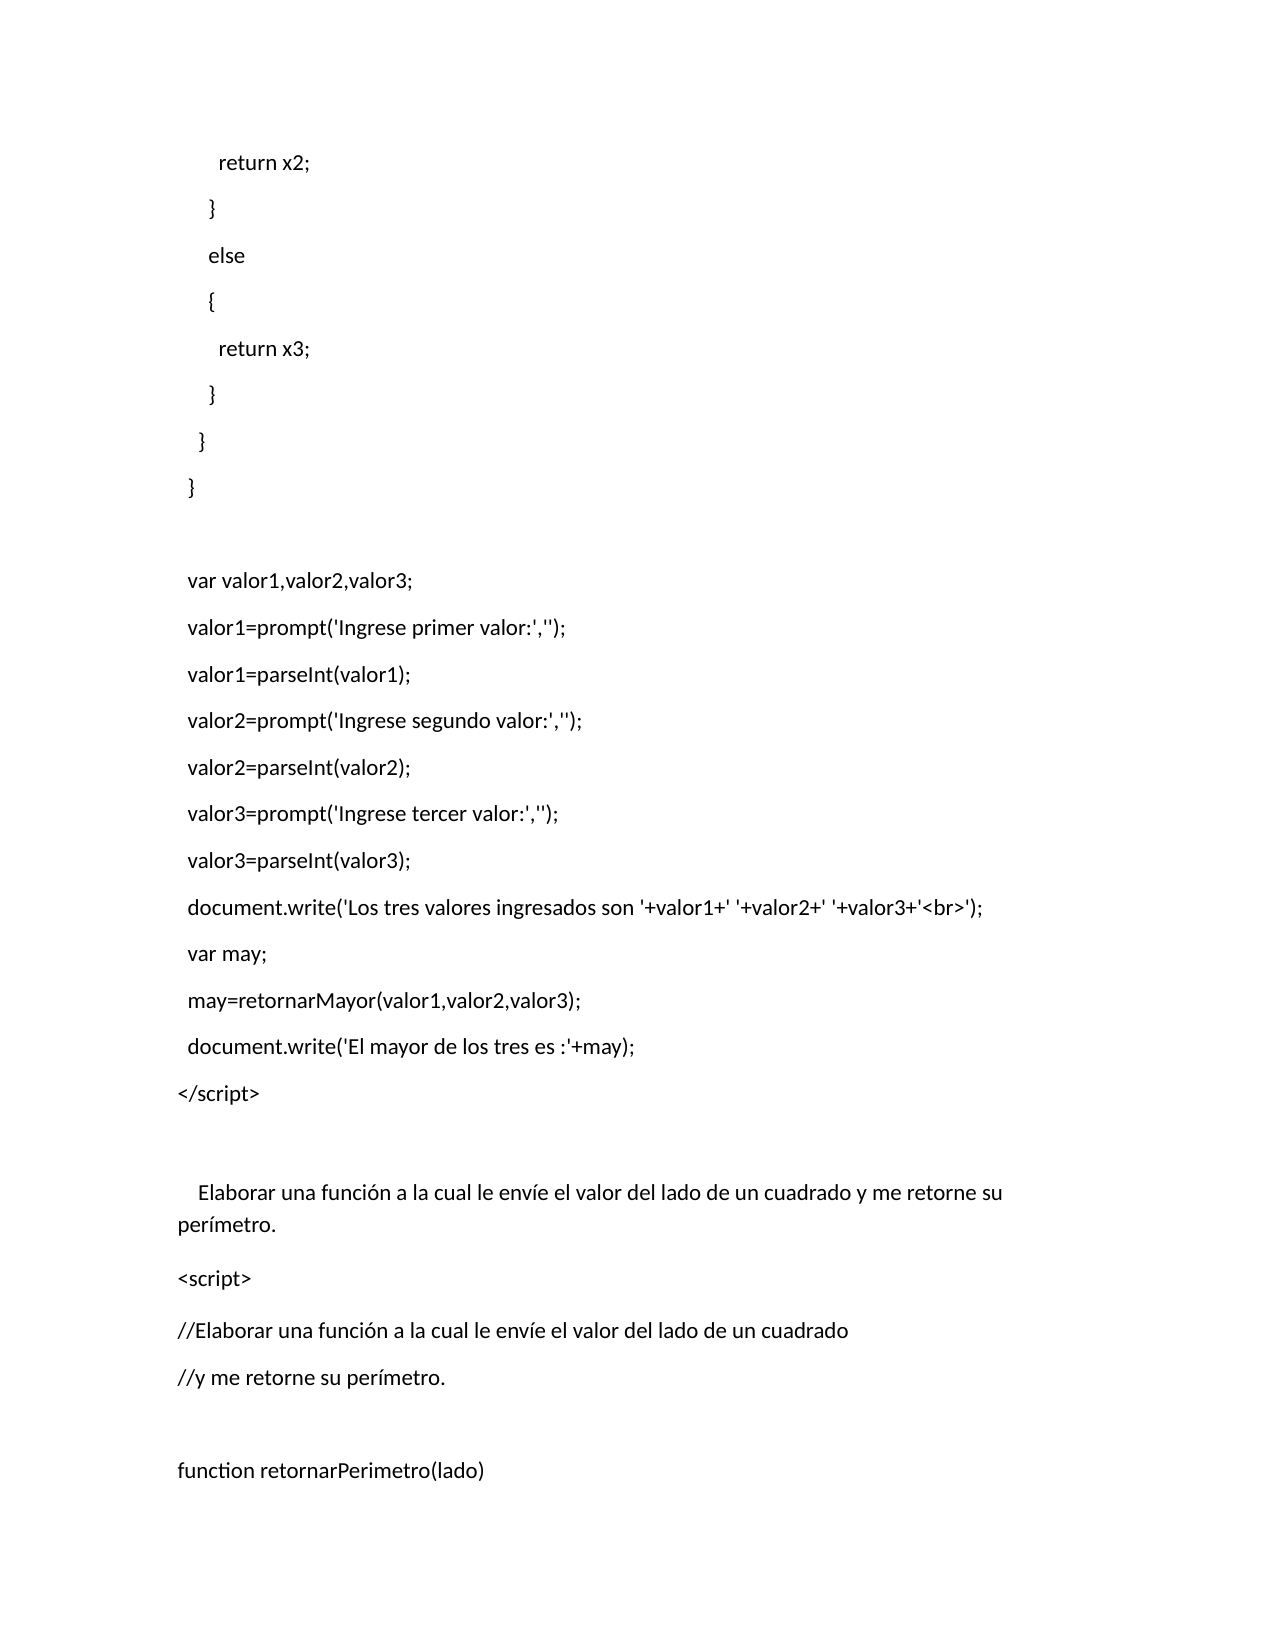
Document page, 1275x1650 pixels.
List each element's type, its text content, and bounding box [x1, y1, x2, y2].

text } [177, 194, 1098, 222]
text return x3; [177, 334, 1098, 362]
text valor1=prompt('Ingrese primer valor:',''); [177, 613, 1098, 641]
text document.write('El mayor de los tres es :'+may); [177, 1032, 1098, 1060]
text } [177, 380, 1098, 408]
text valor2=parseInt(valor2); [177, 753, 1098, 781]
text <script> [177, 1264, 1098, 1292]
text } [177, 473, 1098, 502]
text </script> [177, 1079, 1098, 1107]
text var valor1,valor2,valor3; [177, 567, 1098, 595]
text { [177, 287, 1098, 315]
text valor3=prompt('Ingrese tercer valor:',''); [177, 799, 1098, 827]
text //Elaborar una función a la cual le envíe el valor del lado de un cuadrado [177, 1317, 1098, 1345]
text document.write('Los tres valores ingresados son '+valor1+' '+valor2+' '+valor3+'<br>'); [177, 893, 1098, 921]
text return x2; [177, 148, 1098, 176]
text } [177, 427, 1098, 455]
text function retornarPerimetro(lado) [177, 1456, 1098, 1484]
text Elaborar una función a la cual le envíe el valor del lado de un cuadrado y me retorne su perímetro. [177, 1178, 1098, 1239]
text valor2=prompt('Ingrese segundo valor:',''); [177, 706, 1098, 734]
text may=retornarMayor(valor1,valor2,valor3); [177, 986, 1098, 1014]
text valor3=parseInt(valor3); [177, 846, 1098, 874]
text var may; [177, 939, 1098, 967]
text //y me retorne su perímetro. [177, 1363, 1098, 1391]
text else [177, 241, 1098, 269]
text valor1=parseInt(valor1); [177, 660, 1098, 688]
